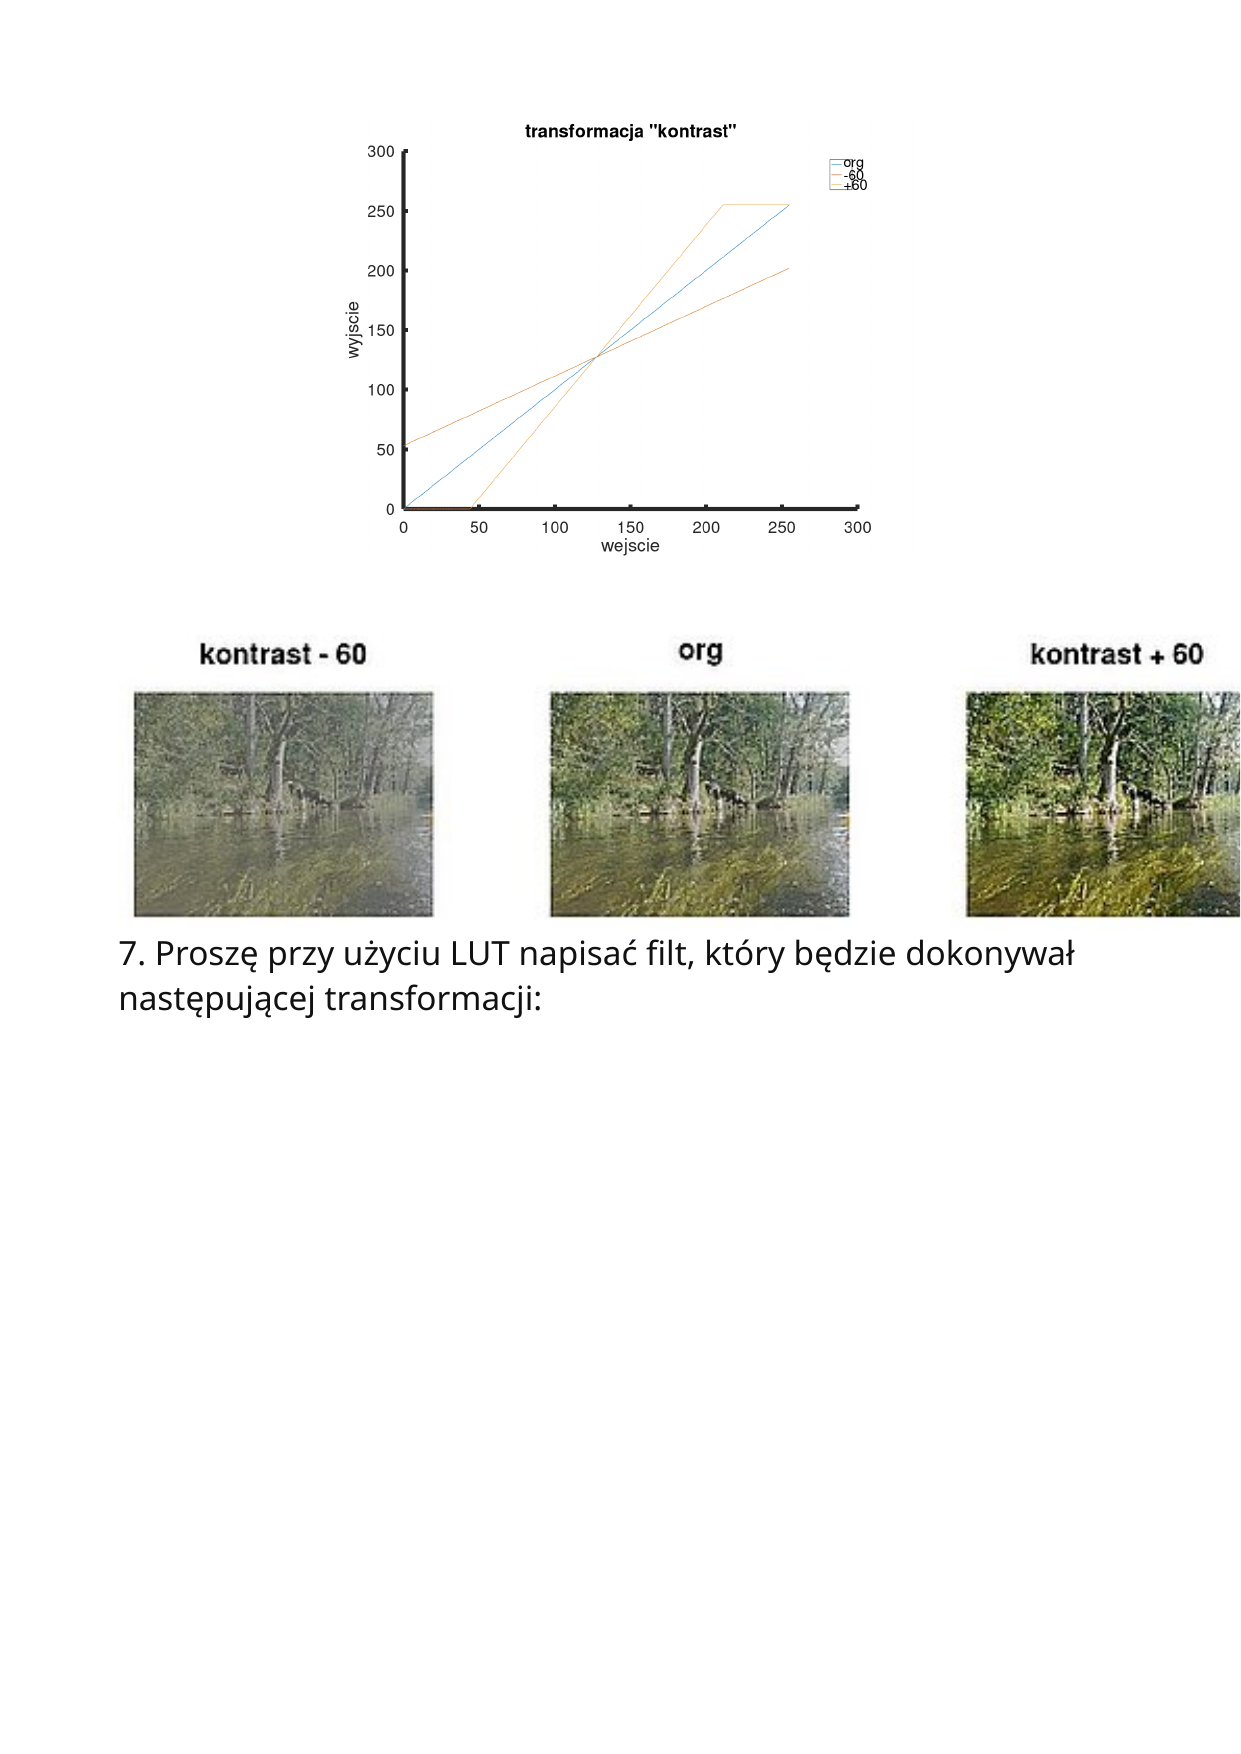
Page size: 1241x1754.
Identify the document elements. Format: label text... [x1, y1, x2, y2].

picture [118, 602, 1241, 930]
text 7. Proszę przy użyciu LUT napisać filt, który będzie dokonywał następującej transformacji: [118, 930, 1122, 1020]
picture [327, 118, 913, 557]
